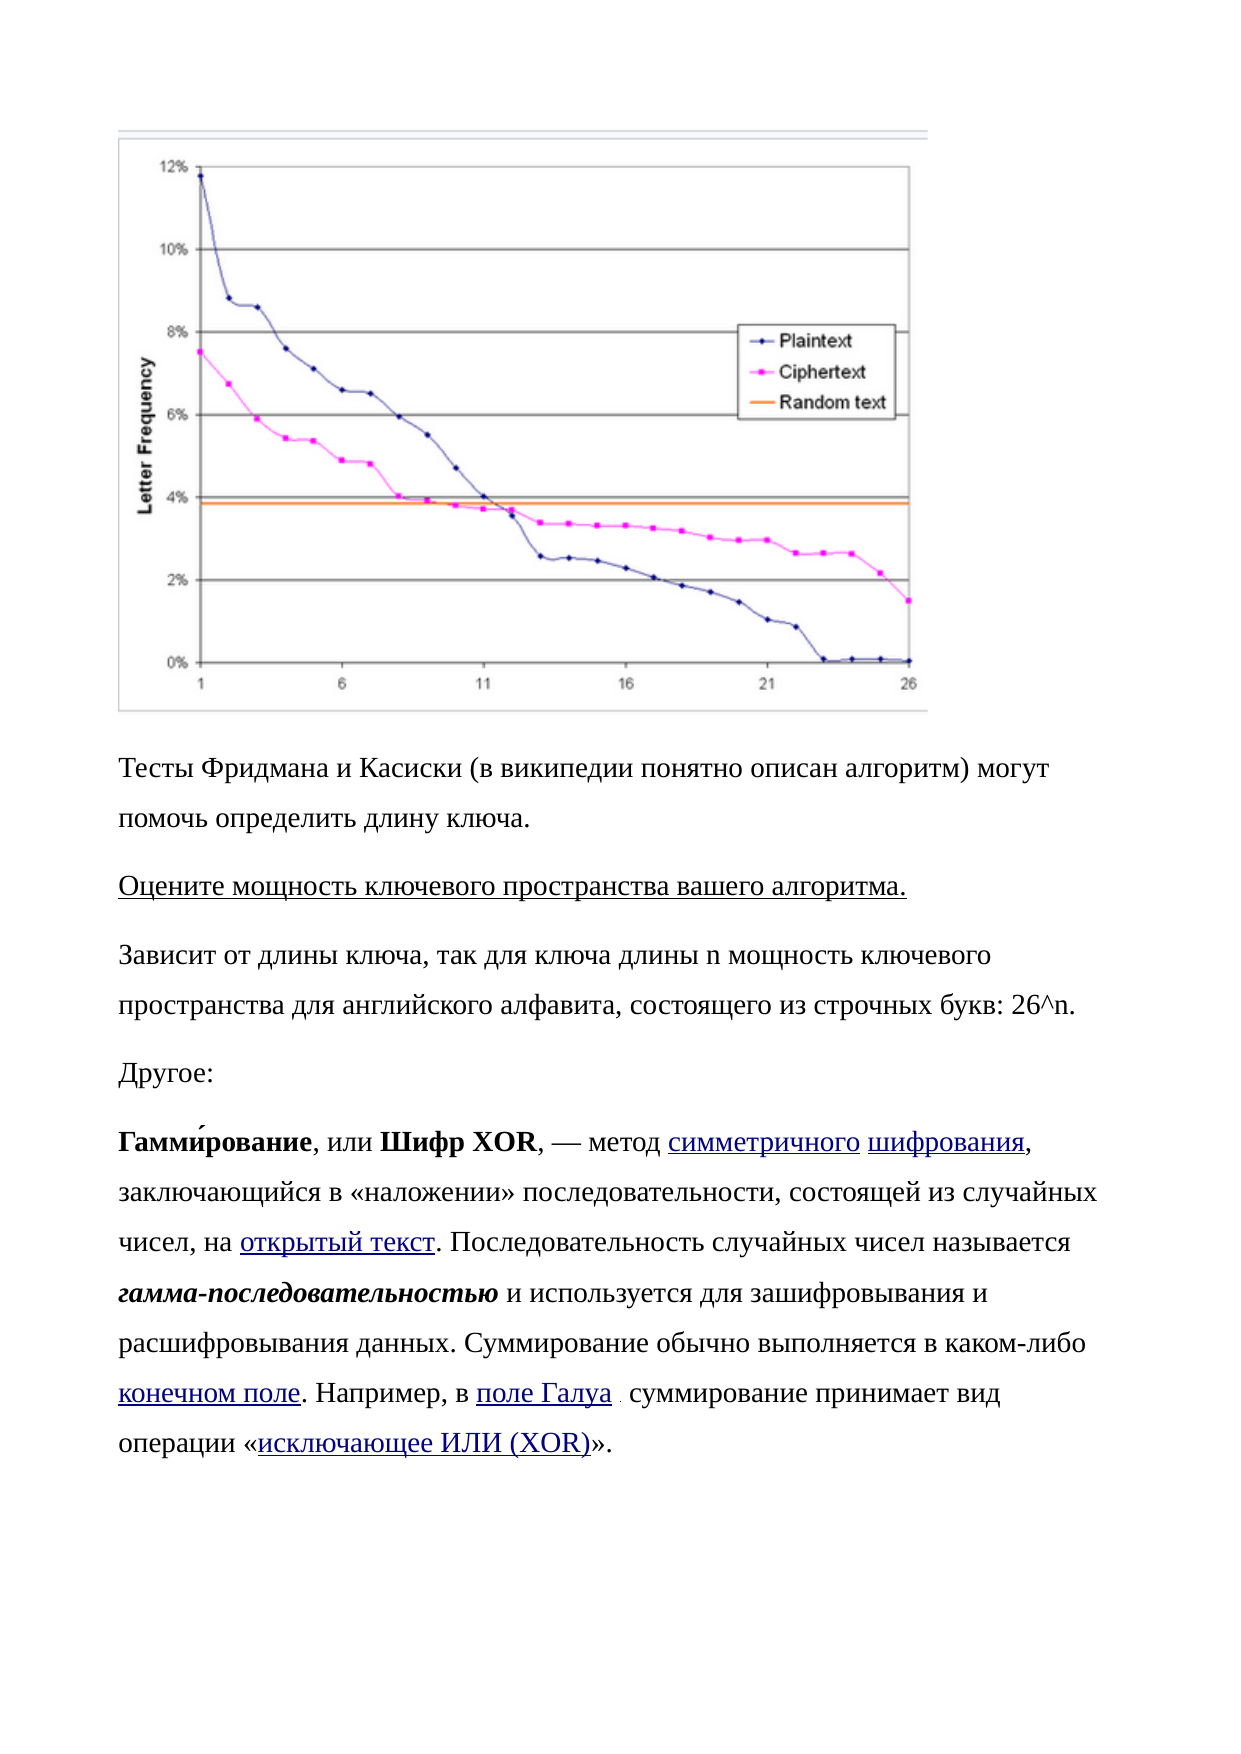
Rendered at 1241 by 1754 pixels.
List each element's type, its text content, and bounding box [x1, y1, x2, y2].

text Тесты Фридмана и Касиски (в википедии понятно описан алгоритм) могут помочь определить длину ключа. [118, 750, 1122, 834]
text Оцените мощность ключевого пространства вашего алгоритма. [118, 868, 1122, 902]
text Гамми́рование, или Шифр XOR, — метод симметричного шифрования, заключающийся в «наложении» последовательности, состоящей из случайных чисел, на открытый текст. Последовательность случайных чисел называется гамма-последовательностью и используется для зашифровывания и расшифровывания данных. Суммирование обычно выполняется в каком-либо конечном поле. Например, в поле Галуа суммирование принимает вид операции «исключающее ИЛИ (XOR)». [118, 1124, 1122, 1459]
text Зависит от длины ключа, так для ключа длины n мощность ключевого пространства для английского алфавита, состоящего из строчных букв: 26^n. [118, 937, 1122, 1021]
picture [118, 118, 928, 715]
text Другое: [118, 1055, 1122, 1089]
